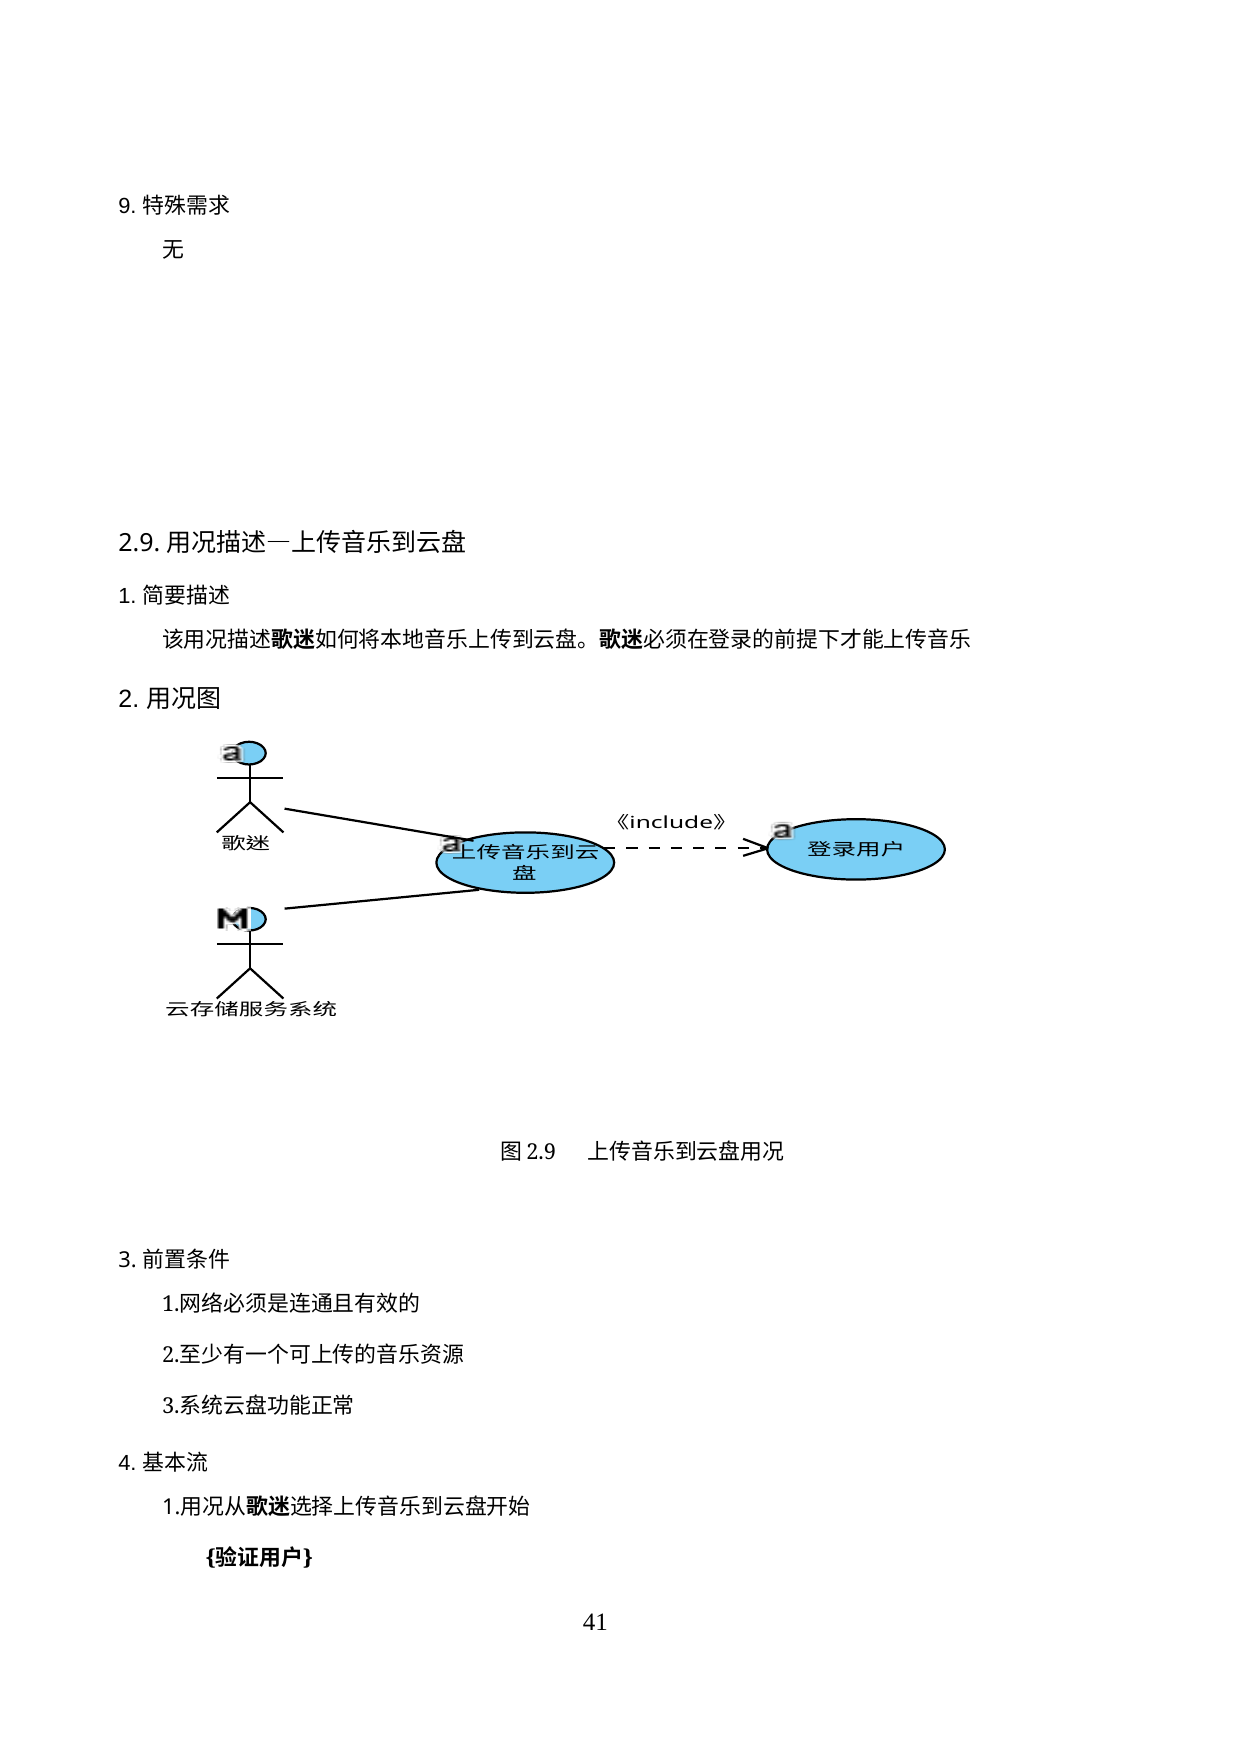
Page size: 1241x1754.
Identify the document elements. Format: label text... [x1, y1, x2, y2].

text 1.网络必须是连通且有效的 [118, 1286, 1122, 1318]
subtitle 特殊需求 [118, 188, 1122, 219]
subtitle 用况描述—上传音乐到云盘 [118, 523, 1122, 559]
text {验证用户} [118, 1540, 1122, 1572]
subtitle 基本流 [118, 1444, 1122, 1476]
text 3.系统云盘功能正常 [118, 1388, 1122, 1420]
text 1.用况从歌迷选择上传音乐到云盘开始 [118, 1489, 1122, 1521]
subtitle 简要描述 [118, 578, 1122, 609]
text 2.至少有一个可上传的音乐资源 [118, 1337, 1122, 1369]
text 无 [118, 232, 1122, 264]
subtitle 用况图 [118, 678, 1122, 714]
text 该用况描述歌迷如何将本地音乐上传到云盘。歌迷必须在登录的前提下才能上传音乐 [118, 622, 1122, 654]
text 图2.9 上传音乐到云盘用况 [118, 1134, 1122, 1166]
subtitle 前置条件 [118, 1242, 1122, 1273]
